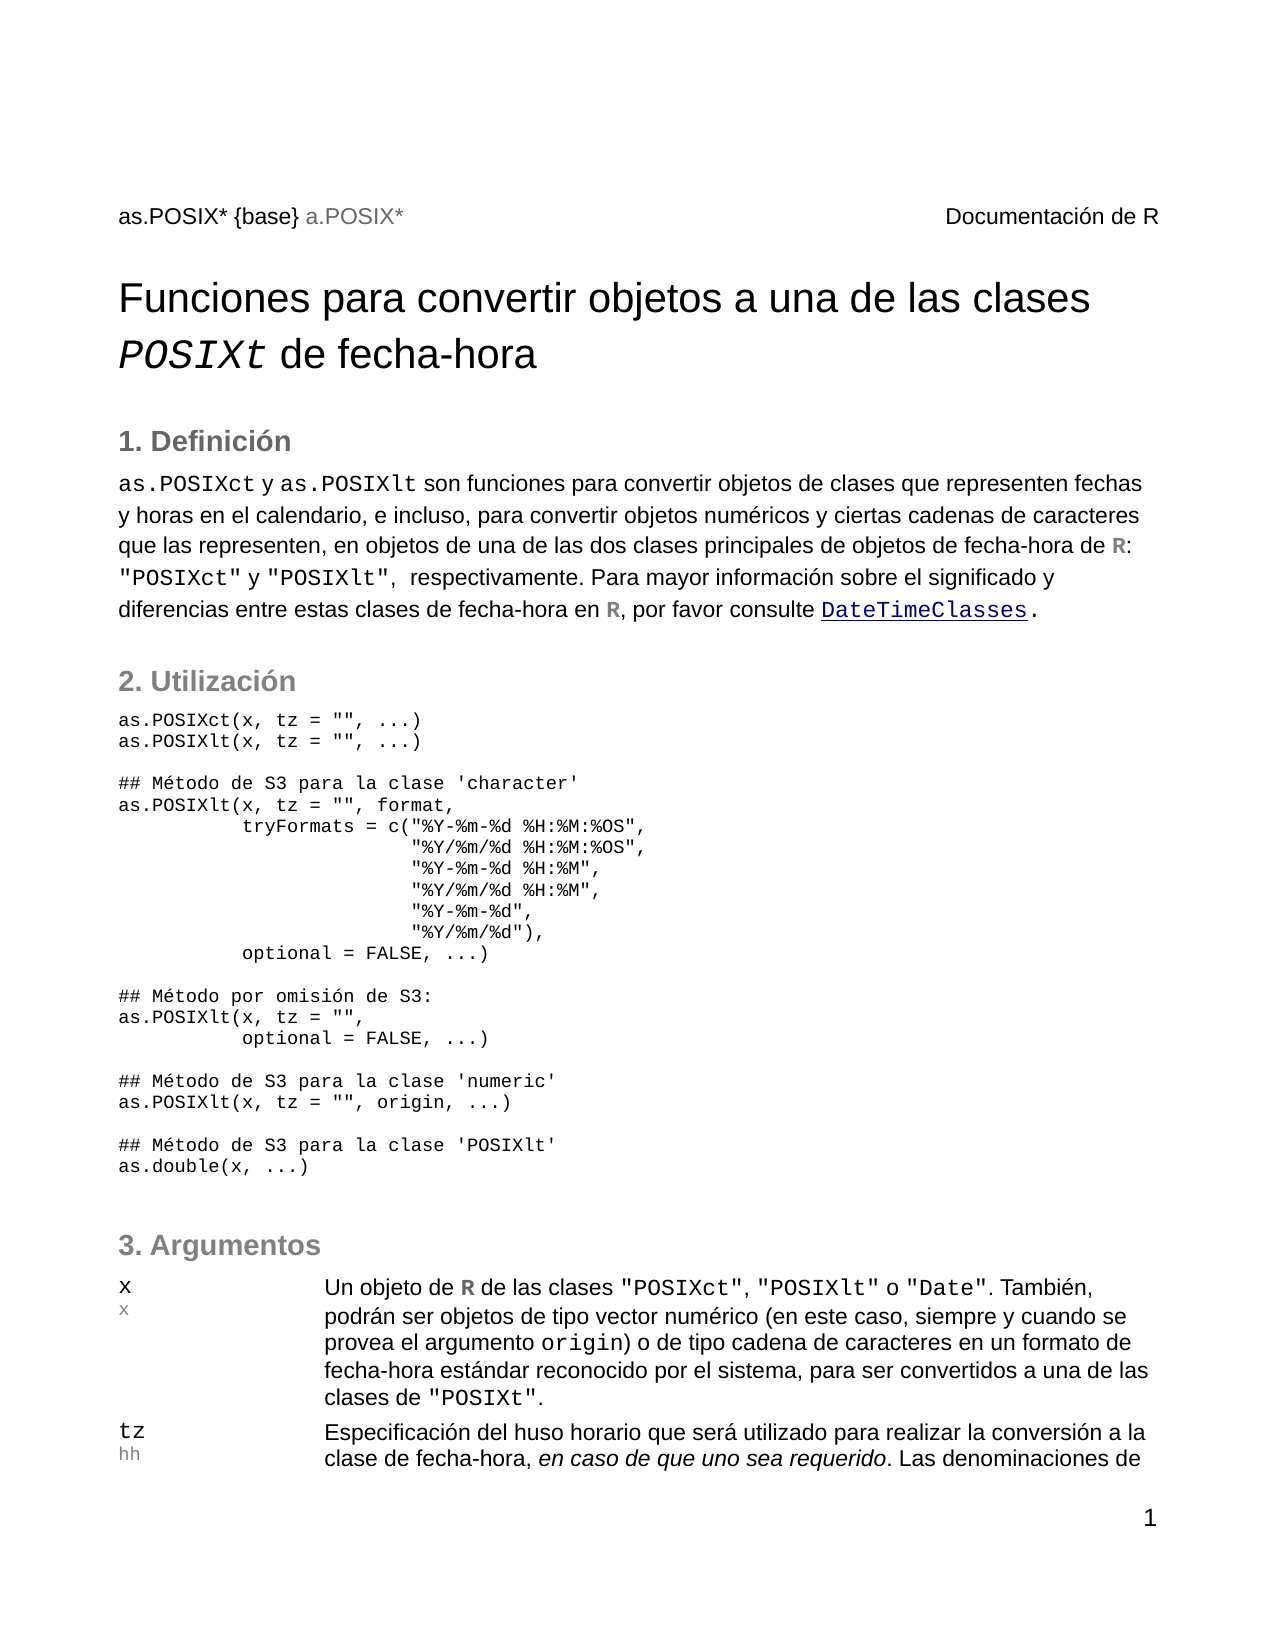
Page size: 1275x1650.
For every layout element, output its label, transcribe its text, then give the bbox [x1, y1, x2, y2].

text Funciones para convertir objetos a una de las clases POSIXt de fecha-hora [118, 274, 1157, 381]
text as.POSIXlt(x, tz = "", [118, 1008, 1157, 1029]
text "%Y-%m-%d", [118, 902, 1157, 923]
text "%Y/%m/%d"), [118, 923, 1157, 944]
text ## Método por omisión de S3: [118, 987, 1157, 1008]
table_header Documentación de R [632, 203, 1159, 229]
subtitle 3. Argumentos [118, 1228, 1157, 1262]
subtitle 2. Utilización [118, 664, 1157, 698]
text ## Método de S3 para la clase 'character' [118, 774, 1157, 795]
text ## Método de S3 para la clase 'numeric' [118, 1072, 1157, 1093]
text "%Y-%m-%d %H:%M", [118, 859, 1157, 880]
text ## Método de S3 para la clase 'POSIXlt' [118, 1135, 1157, 1157]
table_header as.POSIX* {base} a.POSIX* [118, 203, 632, 229]
subtitle 1. Definición [118, 424, 1157, 457]
table_cell Especificación del huso horario que será utilizado para realizar la conversión a la clase de fecha-hora, en caso de que uno sea requerido. Las denominaciones de [324, 1419, 1157, 1472]
text as.POSIXlt(x, tz = "", format, [118, 795, 1157, 817]
table_header Un objeto de R de las clases "POSIXct", "POSIXlt" o "Date". También, podrán ser objetos de tipo vector numérico (en este caso, siempre y cuando se provea el argumento origin) o de tipo cadena de caracteres en un formato de fecha-hora estándar reconocido por el sistema, para ser convertidos a una de las clases de "POSIXt". [324, 1274, 1157, 1419]
text as.double(x, ...) [118, 1157, 1157, 1178]
text "%Y/%m/%d %H:%M", [118, 880, 1157, 902]
text as.POSIXct y as.POSIXlt son funciones para convertir objetos de clases que representen fechas y horas en el calendario, e incluso, para convertir objetos numéricos y ciertas cadenas de caracteres que las representen, en objetos de una de las dos clases principales de objetos de fecha-hora de R: "POSIXct" y "POSIXlt", respectivamente. Para mayor información sobre el significado y diferencias entre estas clases de fecha-hora en R, por favor consulte DateTimeClasses. [118, 470, 1157, 625]
text as.POSIXlt(x, tz = "", origin, ...) [118, 1093, 1157, 1114]
text "%Y/%m/%d %H:%M:%OS", [118, 838, 1157, 859]
text optional = FALSE, ...) [118, 1029, 1157, 1050]
text as.POSIXlt(x, tz = "", ...) [118, 732, 1157, 753]
text as.POSIXct(x, tz = "", ...) [118, 710, 1157, 732]
table_header x x [118, 1274, 324, 1419]
table_cell tz hh [118, 1419, 324, 1472]
text optional = FALSE, ...) [118, 944, 1157, 965]
text tryFormats = c("%Y-%m-%d %H:%M:%OS", [118, 817, 1157, 838]
